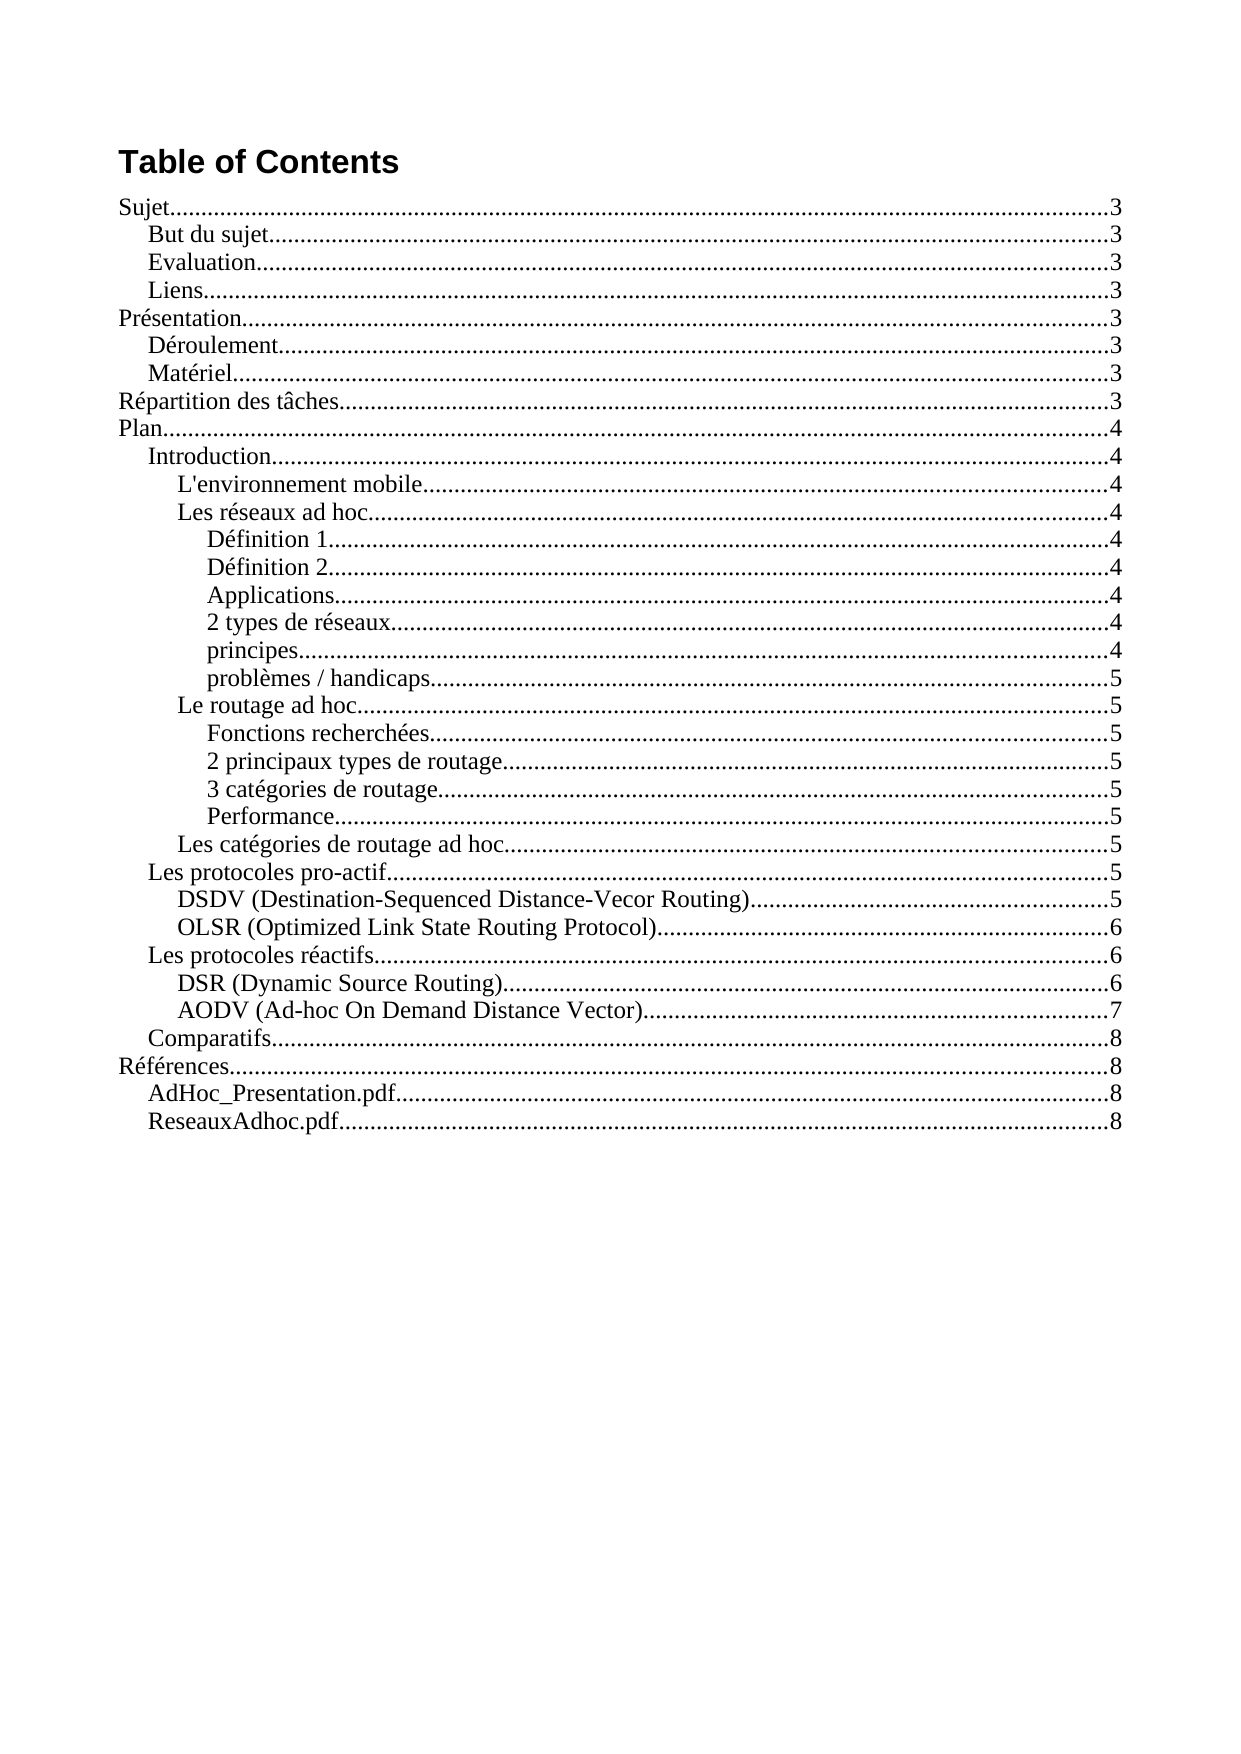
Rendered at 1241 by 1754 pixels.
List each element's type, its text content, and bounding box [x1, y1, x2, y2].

text Les réseaux ad hoc 4 [177, 498, 1122, 525]
text Définition 2 4 [207, 553, 1122, 581]
text Performance 5 [207, 802, 1122, 830]
text principes 4 [207, 636, 1122, 664]
text Liens 3 [148, 276, 1122, 304]
text Plan 4 [118, 414, 1122, 442]
text L'environnement mobile 4 [177, 470, 1122, 498]
text Présentation 3 [118, 304, 1122, 331]
text AODV (Ad-hoc On Demand Distance Vector) 7 [177, 996, 1122, 1024]
text Références 8 [118, 1052, 1122, 1079]
text Définition 1 4 [207, 525, 1122, 553]
subtitle Table of Contents [118, 143, 1122, 180]
text DSDV (Destination-Sequenced Distance-Vecor Routing) 5 [177, 886, 1122, 913]
text Les protocoles réactifs 6 [148, 941, 1122, 969]
text 2 types de réseaux 4 [207, 608, 1122, 636]
text Les protocoles pro-actif 5 [148, 858, 1122, 886]
text Applications 4 [207, 581, 1122, 608]
text 3 catégories de routage 5 [207, 775, 1122, 802]
text But du sujet 3 [148, 221, 1122, 248]
text Déroulement 3 [148, 331, 1122, 359]
text Le routage ad hoc 5 [177, 692, 1122, 719]
text Comparatifs 8 [148, 1024, 1122, 1052]
text Les catégories de routage ad hoc 5 [177, 830, 1122, 858]
text problèmes / handicaps 5 [207, 664, 1122, 692]
text OLSR (Optimized Link State Routing Protocol) 6 [177, 913, 1122, 941]
text 2 principaux types de routage 5 [207, 747, 1122, 775]
text ReseauxAdhoc.pdf 8 [148, 1107, 1122, 1135]
text Sujet 3 [118, 193, 1122, 221]
text Fonctions recherchées 5 [207, 719, 1122, 747]
text Introduction 4 [148, 442, 1122, 470]
text DSR (Dynamic Source Routing) 6 [177, 969, 1122, 996]
text AdHoc_Presentation.pdf 8 [148, 1079, 1122, 1107]
text Répartition des tâches 3 [118, 387, 1122, 414]
text Matériel 3 [148, 359, 1122, 387]
text Evaluation 3 [148, 248, 1122, 276]
